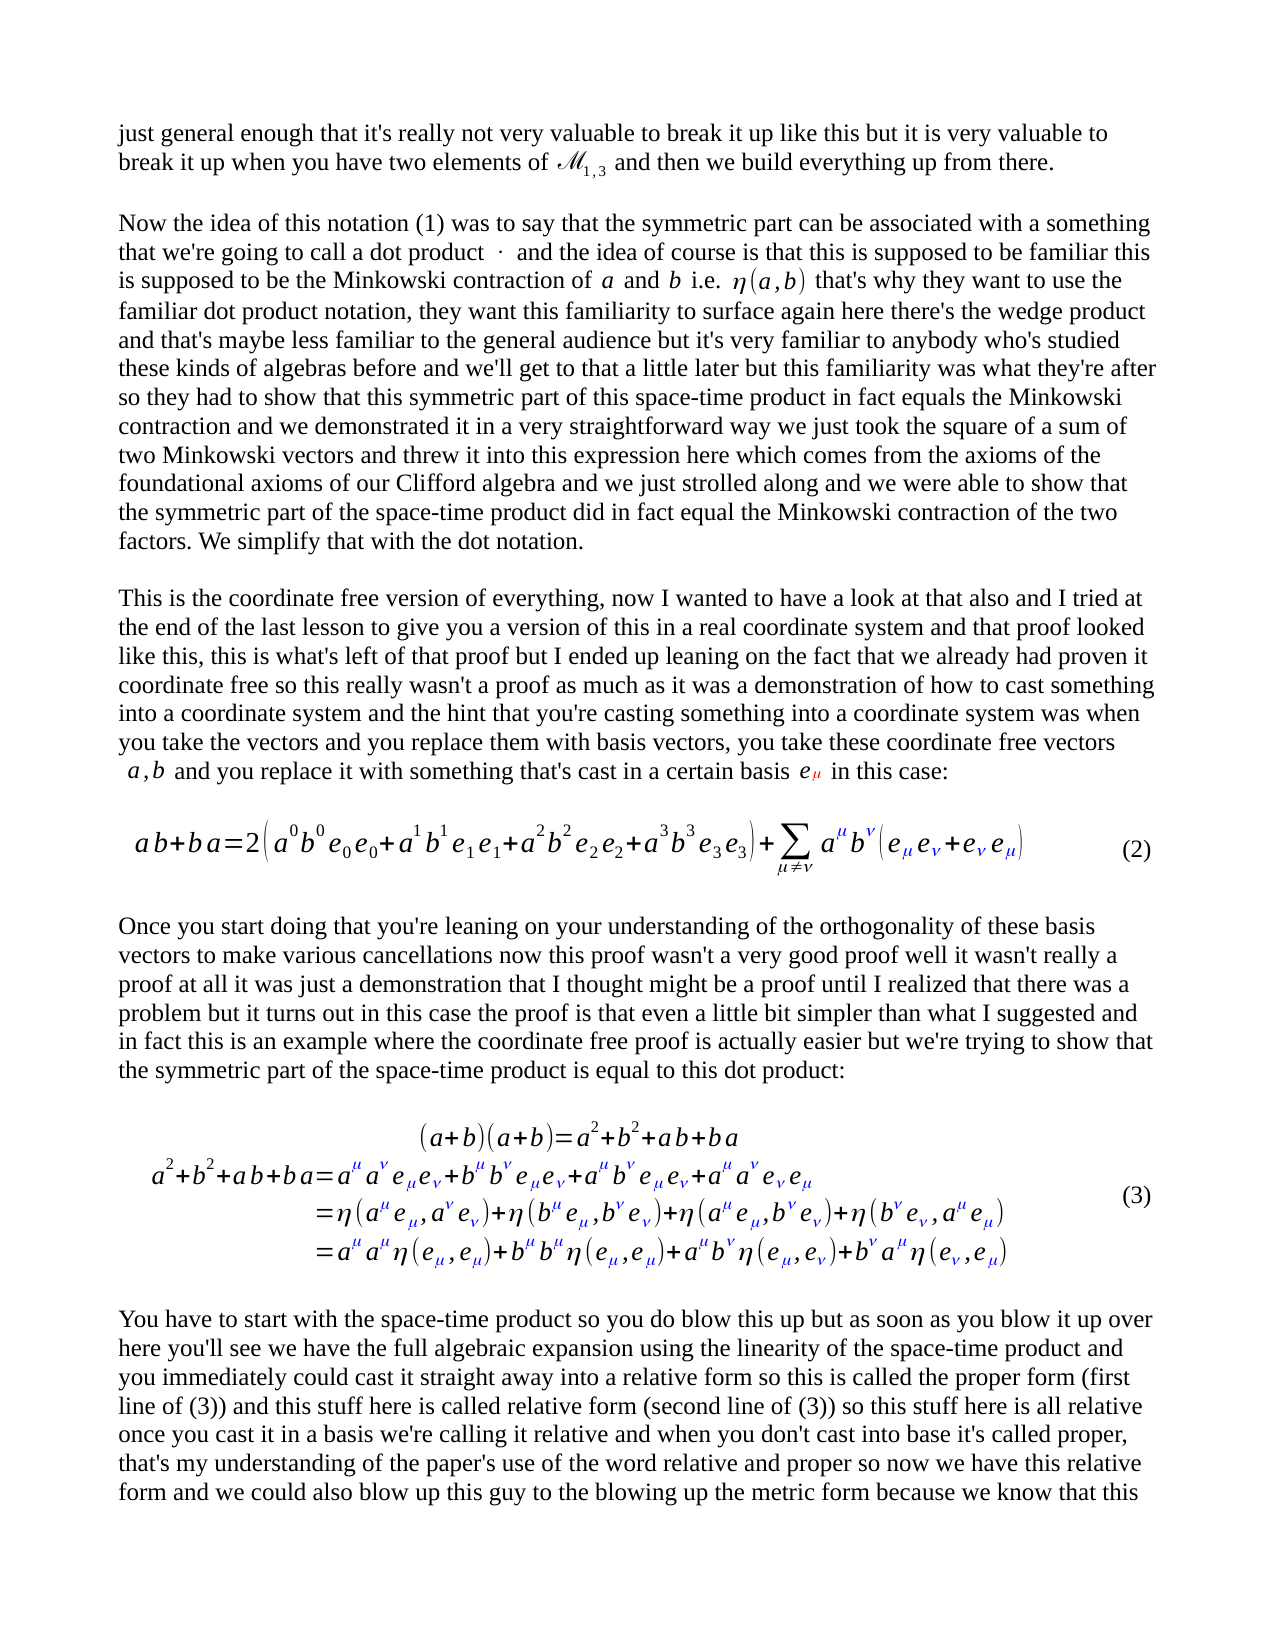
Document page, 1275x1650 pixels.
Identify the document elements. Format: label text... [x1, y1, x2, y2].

table_header [118, 1113, 1041, 1276]
table_header (2) [1041, 814, 1157, 883]
text You have to start with the space-time product so you do blow this up but as soon as you blow it up over here you'll see we have the full algebraic expansion using the linearity of the space-time product and you immediately could cast it straight away into a relative form so this is called the proper form (first line of (3)) and this stuff here is called relative form (second line of (3)) so this stuff here is all relative [118, 1304, 1157, 1419]
table_header [118, 814, 1041, 883]
text once you cast it in a basis we're calling it relative and when you don't cast into base it's called proper, that's my understanding of the paper's use of the word relative and proper so now we have this relative form and we could also blow up this guy to the blowing up the metric form because we know that this [118, 1419, 1157, 1506]
text This rule does not apply to all things inif I took a vectorand a vectorjust a general object ofthat is not necessarily living inbut it could live in either one of those other sub spaces oflike it could live in in here which we'll talk about today or here or here or here or it could be some sum of those things. The space-time product is not so easily broken up into this, there's some instances where things are switched where the scalar part is actually associated with the anti-symmetric part and the wedge part is associated with the symmetric part and then there's some that are just general enough that it's really not very valuable to break it up like this but it is very valuable to break it up when you have two elements ofand then we build everything up from there. [118, 118, 1157, 179]
text Now the idea of this notation (1) was to say that the symmetric part can be associated with a something that we're going to call a dot productand the idea of course is that this is supposed to be familiar this is supposed to be the Minkowski contraction ofandi.e.that's why they want to use the familiar dot product notation, they want this familiarity to surface again here there's the wedge product and that's maybe less familiar to the general audience but it's very familiar to anybody who's studied these kinds of algebras before and we'll get to that a little later but this familiarity was what they're after so they had to show that this symmetric part of this space-time product in fact equals the Minkowski contraction and we demonstrated it in a very straightforward way we just took the square of a sum of two Minkowski vectors and threw it into this expression here which comes from the axioms of the foundational axioms of our Clifford algebra and we just strolled along and we were able to show that the symmetric part of the space-time product did in fact equal the Minkowski contraction of the two factors. We simplify that with the dot notation. [118, 208, 1157, 555]
text Once you start doing that you're leaning on your understanding of the orthogonality of these basis vectors to make various cancellations now this proof wasn't a very good proof well it wasn't really a proof at all it was just a demonstration that I thought might be a proof until I realized that there was a problem but it turns out in this case the proof is that even a little bit simpler than what I suggested and in fact this is an example where the coordinate free proof is actually easier but we're trying to show that the symmetric part of the space-time product is equal to this dot product: [118, 911, 1157, 1084]
table_header (3) [1041, 1113, 1157, 1276]
text This is the coordinate free version of everything, now I wanted to have a look at that also and I tried at the end of the last lesson to give you a version of this in a real coordinate system and that proof looked like this, this is what's left of that proof but I ended up leaning on the fact that we already had proven it coordinate free so this really wasn't a proof as much as it was a demonstration of how to cast something into a coordinate system and the hint that you're casting something into a coordinate system was when you take the vectors and you replace them with basis vectors, you take these coordinate free vectorsand you replace it with something that's cast in a certain basisin this case: [118, 583, 1157, 785]
